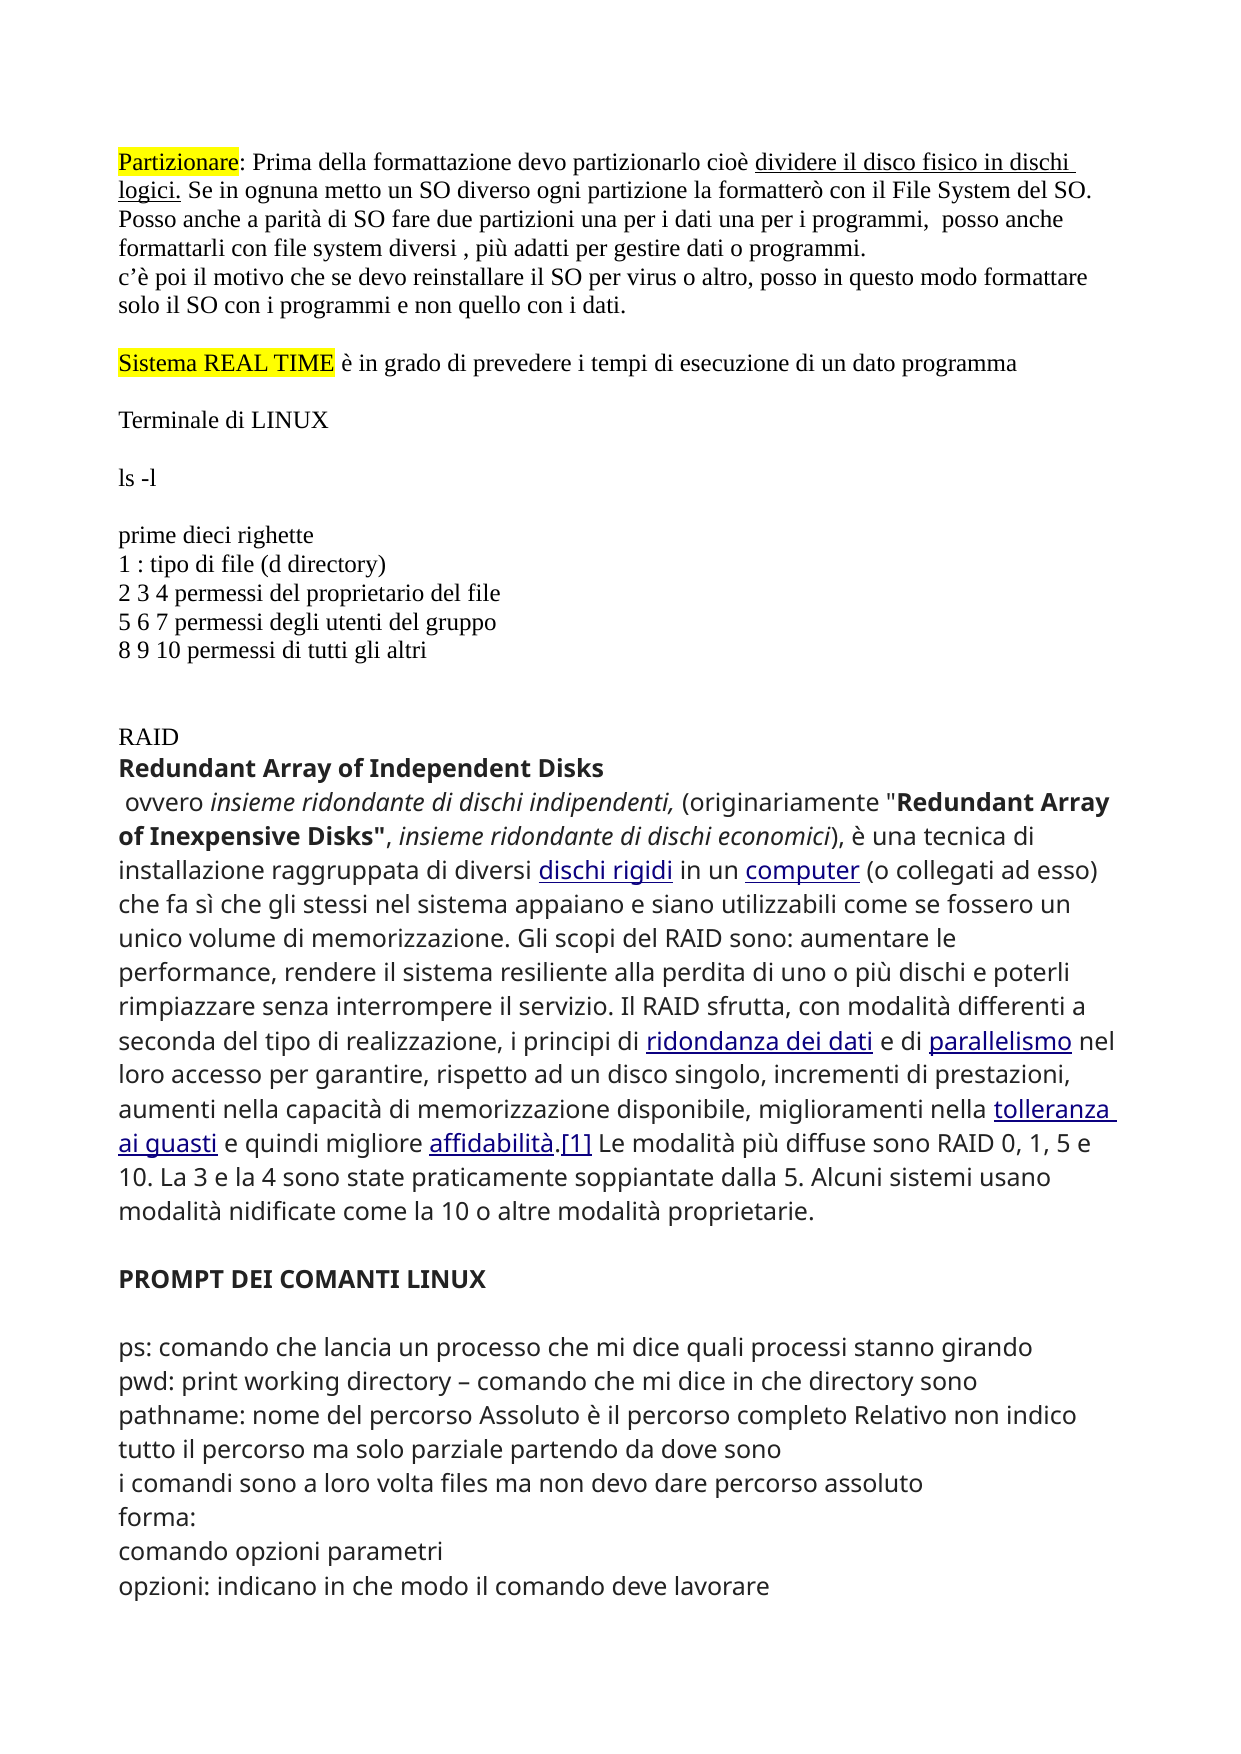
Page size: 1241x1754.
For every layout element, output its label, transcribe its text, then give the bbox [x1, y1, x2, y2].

text RAID [118, 722, 1122, 751]
text comando opzioni parametri [118, 1534, 1122, 1568]
text Posso anche a parità di SO fare due partizioni una per i dati una per i programmi, posso anche formattarli con file system diversi , più adatti per gestire dati o programmi. [118, 204, 1122, 262]
text 8 9 10 permessi di tutti gli altri [118, 636, 1122, 664]
text 1 : tipo di file (d directory) [118, 549, 1122, 578]
text prime dieci righette [118, 521, 1122, 549]
text opzioni: indicano in che modo il comando deve lavorare [118, 1568, 1122, 1602]
text ls -l [118, 463, 1122, 492]
text i comandi sono a loro volta files ma non devo dare percorso assoluto [118, 1466, 1122, 1500]
text Sistema REAL TIME è in grado di prevedere i tempi di esecuzione di un dato programma [118, 348, 1122, 377]
text ovvero insieme ridondante di dischi indipendenti, (originariamente "Redundant Array of Inexpensive Disks", insieme ridondante di dischi economici), è una tecnica di installazione raggruppata di diversi dischi rigidi in un computer (o collegati ad esso) che fa sì che gli stessi nel sistema appaiano e siano utilizzabili come se fossero un unico volume di memorizzazione. Gli scopi del RAID sono: aumentare le performance, rendere il sistema resiliente alla perdita di uno o più dischi e poterli rimpiazzare senza interrompere il servizio. Il RAID sfrutta, con modalità differenti a seconda del tipo di realizzazione, i principi di ridondanza dei dati e di parallelismo nel loro accesso per garantire, rispetto ad un disco singolo, incrementi di prestazioni, aumenti nella capacità di memorizzazione disponibile, miglioramenti nella tolleranza ai guasti e quindi migliore affidabilità.[1] Le modalità più diffuse sono RAID 0, 1, 5 e 10. La 3 e la 4 sono state praticamente soppiantate dalla 5. Alcuni sistemi usano modalità nidificate come la 10 o altre modalità proprietarie. [118, 785, 1122, 1227]
text 2 3 4 permessi del proprietario del file [118, 578, 1122, 607]
text pwd: print working directory – comando che mi dice in che directory sono [118, 1364, 1122, 1398]
text ps: comando che lancia un processo che mi dice quali processi stanno girando [118, 1330, 1122, 1364]
text 5 6 7 permessi degli utenti del gruppo [118, 607, 1122, 636]
text PROMPT DEI COMANTI LINUX [118, 1262, 1122, 1296]
text pathname: nome del percorso Assoluto è il percorso completo Relativo non indico tutto il percorso ma solo parziale partendo da dove sono [118, 1398, 1122, 1466]
text Terminale di LINUX [118, 406, 1122, 434]
text Redundant Array of Independent Disks [118, 751, 1122, 785]
text Partizionare: Prima della formattazione devo partizionarlo cioè dividere il disco fisico in dischi logici. Se in ognuna metto un SO diverso ogni partizione la formatterò con il File System del SO. [118, 147, 1122, 204]
text c’è poi il motivo che se devo reinstallare il SO per virus o altro, posso in questo modo formattare solo il SO con i programmi e non quello con i dati. [118, 262, 1122, 319]
text forma: [118, 1500, 1122, 1534]
